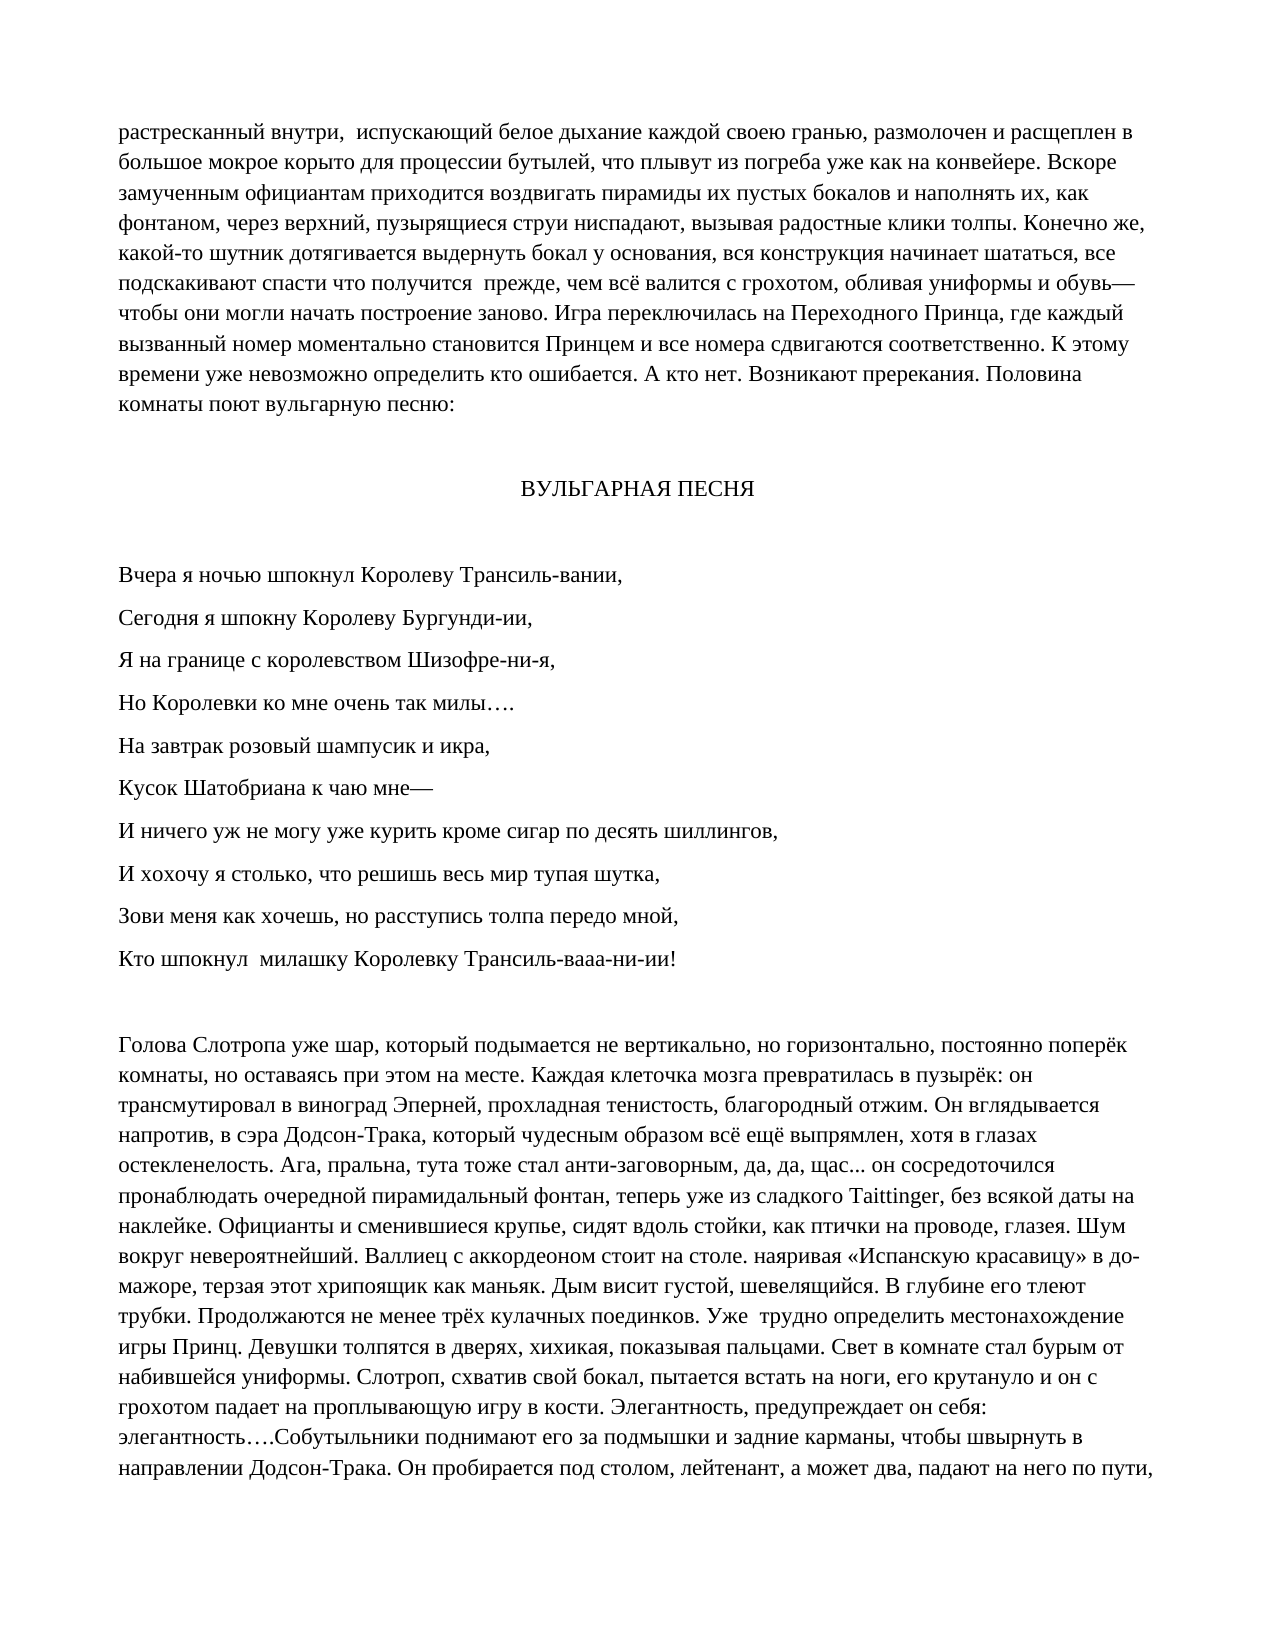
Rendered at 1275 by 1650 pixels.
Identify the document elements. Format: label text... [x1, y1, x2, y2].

text растресканный внутри, испускающий белое дыхание каждой своею гранью, размолочен и расщеплен в большое мокрое корыто для процессии бутылей, что плывут из погреба уже как на конвейере. Вскоре замученным официантам приходится воздвигать пирамиды их пустых бокалов и наполнять их, как фонтаном, через верхний, пузырящиеся струи ниспадают, вызывая радостные клики толпы. Конечно же, какой-то шутник дотягивается выдернуть бокал у основания, вся конструкция начинает шататься, все подскакивают спасти что получится прежде, чем всё валится с грохотом, обливая униформы и обувь—чтобы они могли начать построение заново. Игра переключилась на Переходного Принца, где каждый вызванный номер моментально становится Принцем и все номера сдвигаются соответственно. К этому времени уже невозможно определить кто ошибается. А кто нет. Возникают пререкания. Половина комнаты поют вульгарную песню: [118, 118, 1157, 416]
text Кусок Шатобриана к чаю мне— [118, 774, 1157, 801]
text Кто шпокнул милашку Королевку Трансиль-вааа-ни-ии! [118, 945, 1157, 972]
text Но Королевки ко мне очень так милы…. [118, 689, 1157, 715]
text Голова Слотропа уже шар, который подымается не вертикально, но горизонтально, постоянно поперёк комнаты, но оставаясь при этом на месте. Каждая клеточка мозга превратилась в пузырёк: он трансмутировал в виноград Эперней, прохладная тенистость, благородный отжим. Он вглядывается напротив, в сэра Додсон-Трака, который чудесным образом всё ещё выпрямлен, хотя в глазах остекленелость. Ага, пральна, тута тоже стал анти-заговорным, да, да, щас... он сосредоточился пронаблюдать очередной пирамидальный фонтан, теперь уже из сладкого Taittinger, без всякой даты на наклейке. Официанты и сменившиеся крупье, сидят вдоль стойки, как птички на проводе, глазея. Шум вокруг невероятнейший. Валлиец с аккордеоном стоит на столе. наяривая «Испанскую красавицу» в до-мажоре, терзая этот хрипоящик как маньяк. Дым висит густой, шевелящийся. В глубине его тлеют трубки. Продолжаются не менее трёх кулачных поединков. Уже трудно определить местонахождение игры Принц. Девушки толпятся в дверях, хихикая, показывая пальцами. Свет в комнате стал бурым от набившейся униформы. Слотроп, схватив свой бокал, пытается встать на ноги, его крутануло и он с грохотом падает на проплывающую игру в кости. Элегантность, предупреждает он себя: элегантность….Собутыльники поднимают его за подмышки и задние карманы, чтобы швырнуть в направлении Додсон-Трака. Он пробирается под столом, лейтенант, а может два, падают на него по пути, [118, 1031, 1157, 1480]
text И хохочу я столько, что решишь весь мир тупая шутка, [118, 860, 1157, 886]
text И ничего уж не могу уже курить кроме сигар по десять шиллингов, [118, 817, 1157, 843]
text Я на границе с королевством Шизофре-ни-я, [118, 646, 1157, 673]
text На завтрак розовый шампусик и икра, [118, 732, 1157, 758]
text ВУЛЬГАРНАЯ ПЕСНЯ [118, 475, 1157, 502]
text Вчера я ночью шпокнул Королеву Трансиль-вании, [118, 561, 1157, 587]
text Зови меня как хочешь, но расступись толпа передо мной, [118, 902, 1157, 929]
text Сегодня я шпокну Королеву Бургунди-ии, [118, 603, 1157, 630]
